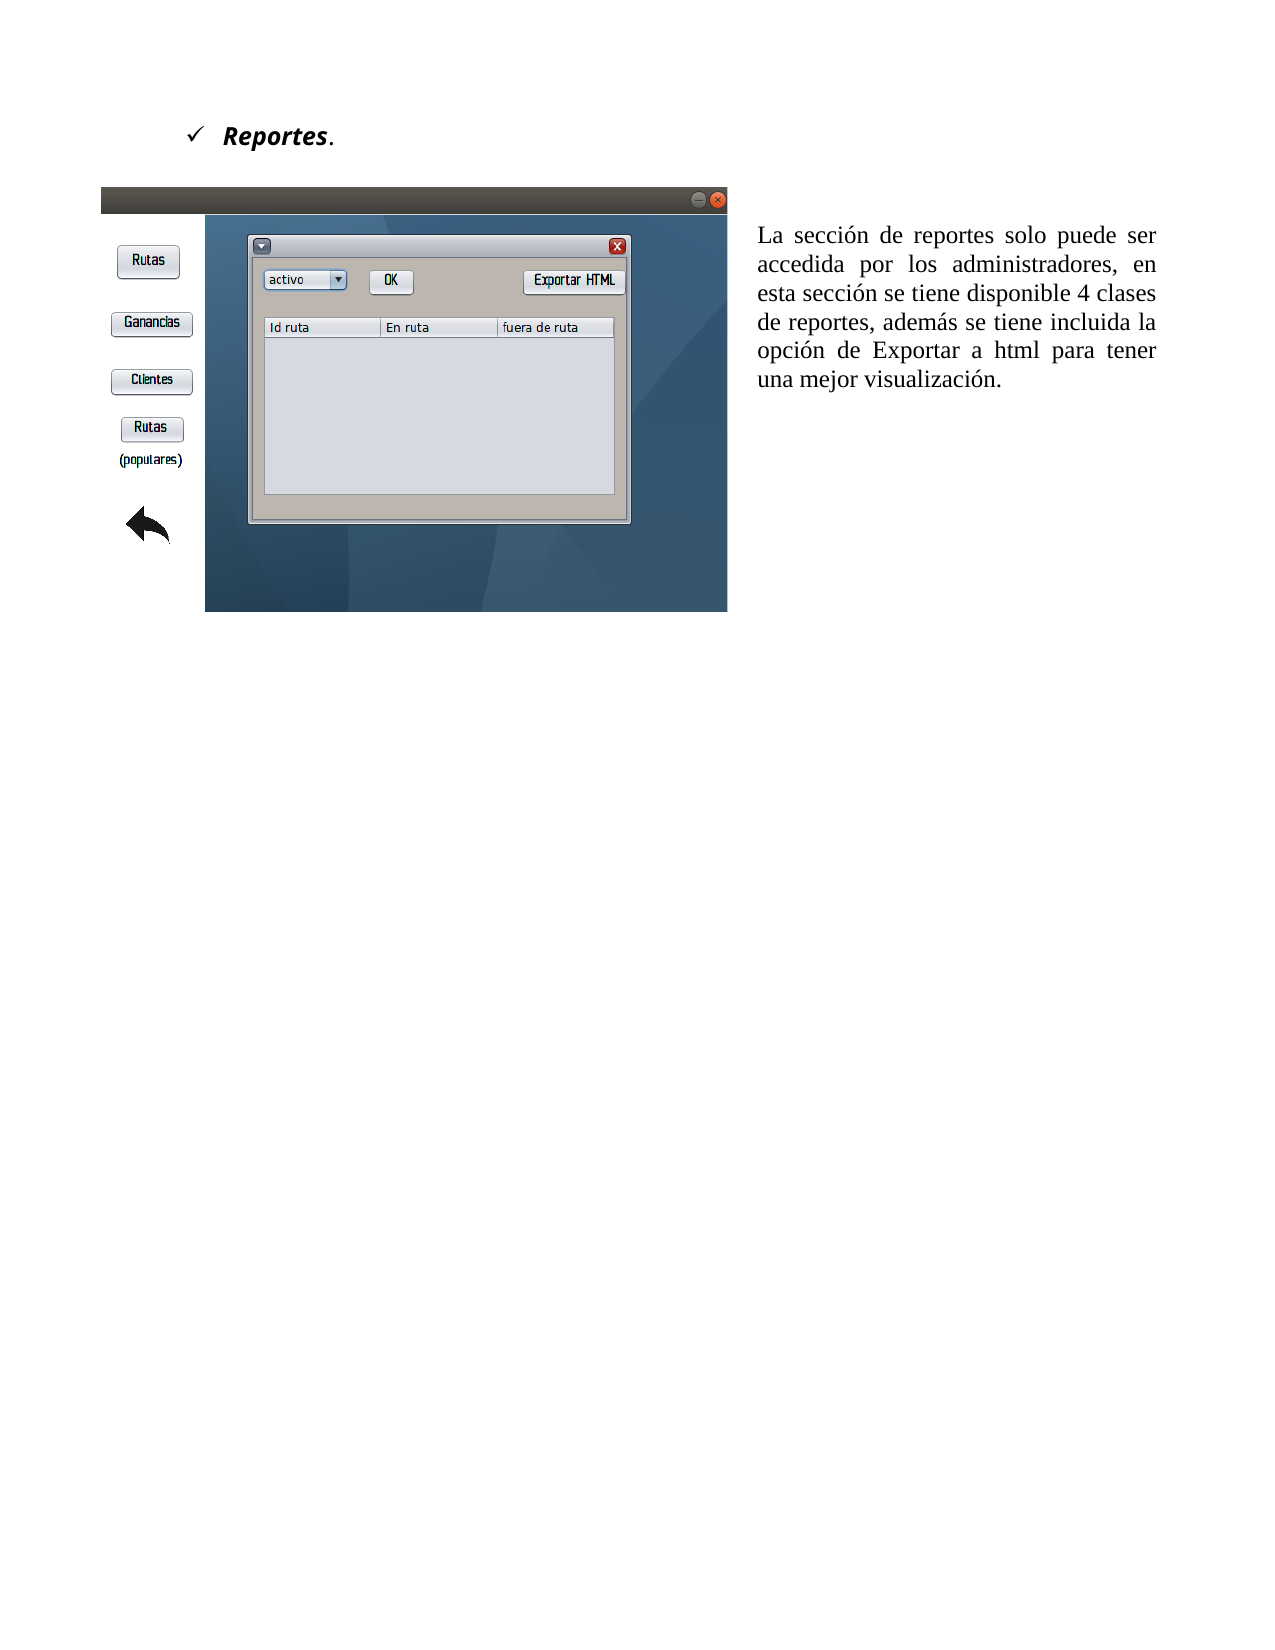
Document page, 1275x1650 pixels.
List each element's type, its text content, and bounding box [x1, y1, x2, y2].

picture [101, 187, 728, 612]
text La sección de reportes solo puede ser accedida por los administradores, en esta sección se tiene disponible 4 clases de reportes, además se tiene incluida la opción de Exportar a html para tener una mejor visualización. [728, 220, 1157, 393]
list Reportes. [185, 118, 1157, 152]
